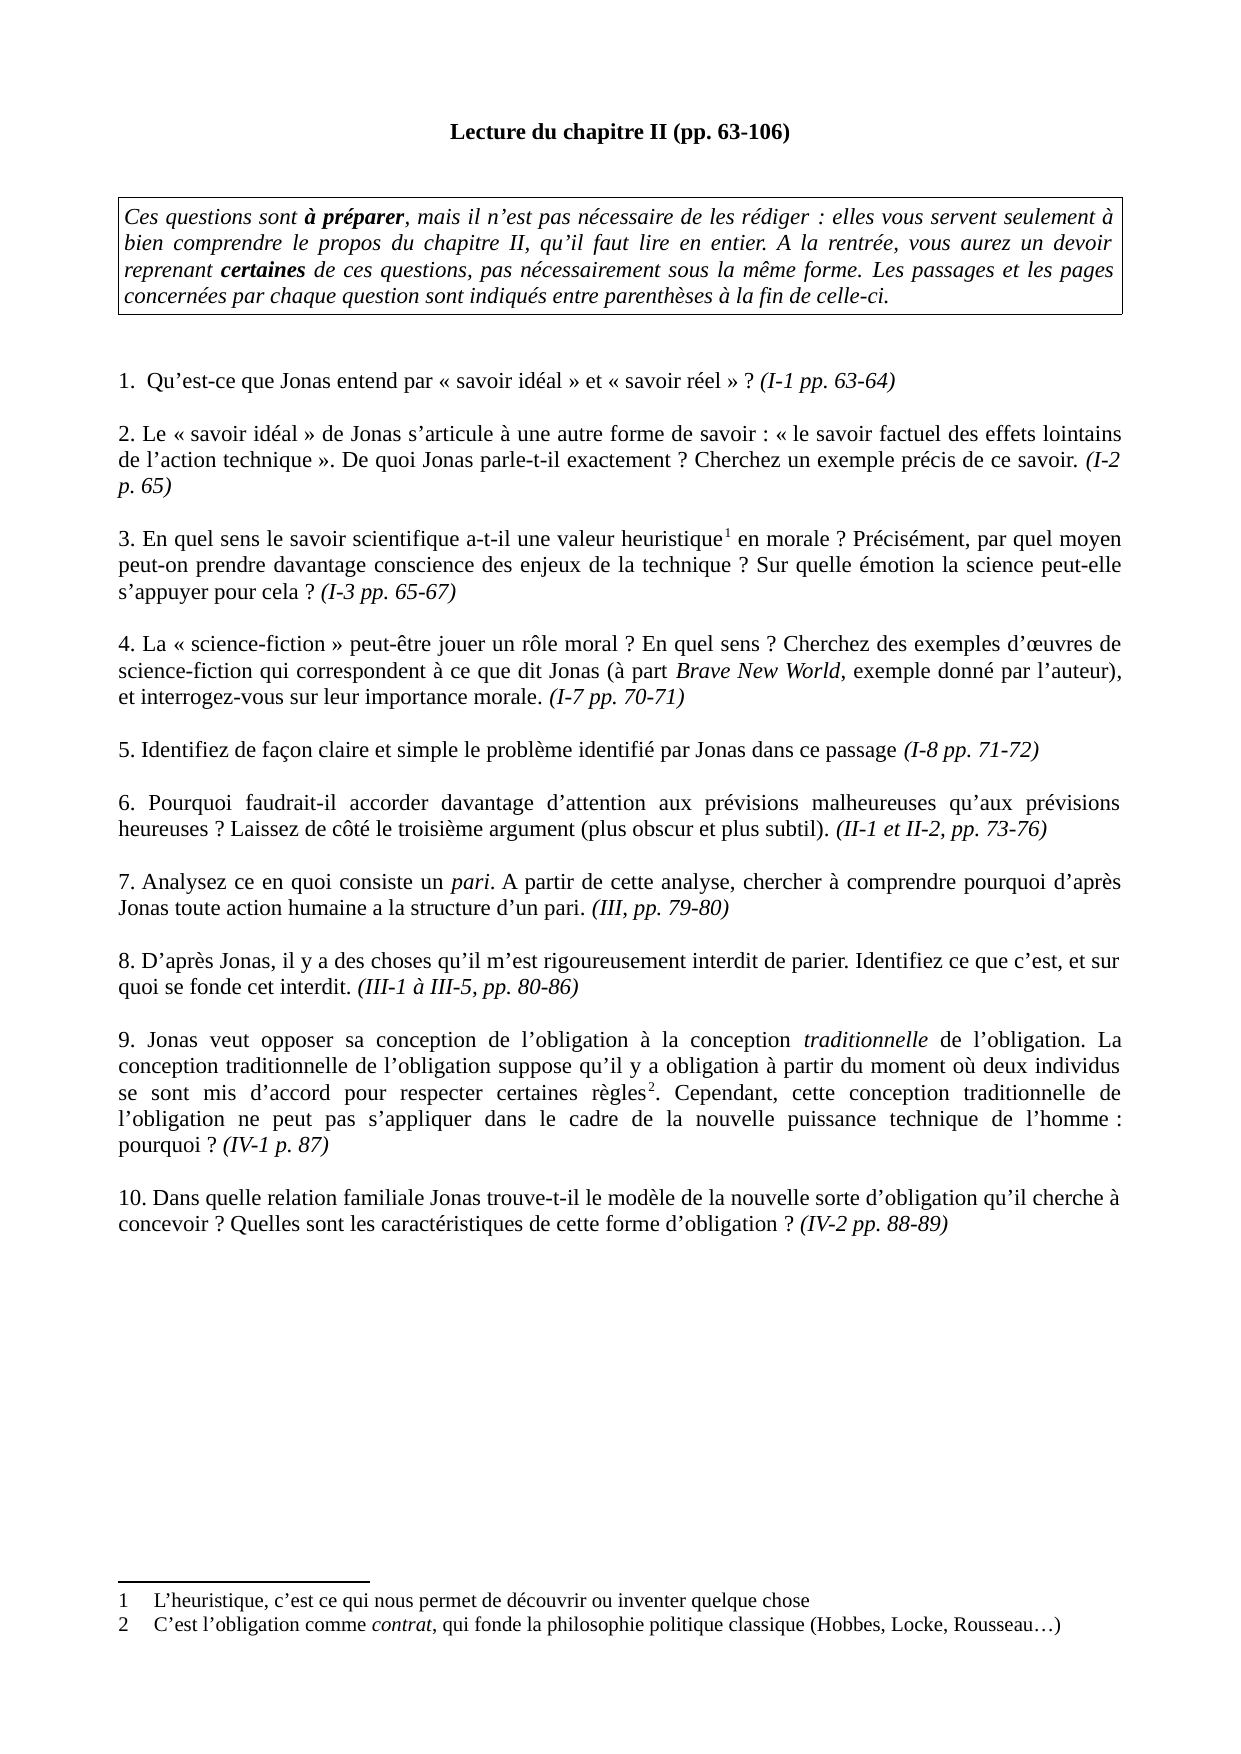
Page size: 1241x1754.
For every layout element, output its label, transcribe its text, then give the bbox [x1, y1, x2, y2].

text Lecture du chapitre II (pp. 63-106) [118, 118, 1122, 144]
text 10. Dans quelle relation familiale Jonas trouve-t-il le modèle de la nouvelle sorte d’obligation qu’il cherche à concevoir ? Quelles sont les caractéristiques de cette forme d’obligation ? (IV-2 pp. 88-89) [118, 1184, 1122, 1237]
table_header Ces questions sont à préparer, mais il n’est pas nécessaire de les rédiger : elles vous servent seulement à bien comprendre le propos du chapitre II, qu’il faut lire en entier. A la rentrée, vous aurez un devoir reprenant certaines de ces questions, pas nécessairement sous la même forme. Les passages et les pages concernées par chaque question sont indiqués entre parenthèses à la fin de celle-ci. [119, 198, 1122, 314]
text 1. Qu’est-ce que Jonas entend par « savoir idéal » et « savoir réel » ? (I-1 pp. 63-64) [118, 367, 1122, 393]
text 6. Pourquoi faudrait-il accorder davantage d’attention aux prévisions malheureuses qu’aux prévisions heureuses ? Laissez de côté le troisième argument (plus obscur et plus subtil). (II-1 et II-2, pp. 73-76) [118, 789, 1122, 841]
text 2. Le « savoir idéal » de Jonas s’articule à une autre forme de savoir : « le savoir factuel des effets lointains de l’action technique ». De quoi Jonas parle-t-il exactement ? Cherchez un exemple précis de ce savoir. (I-2 p. 65) [118, 420, 1122, 499]
text 4. La « science-fiction » peut-être jouer un rôle moral ? En quel sens ? Cherchez des exemples d’œuvres de science-fiction qui correspondent à ce que dit Jonas (à part Brave New World, exemple donné par l’auteur), et interrogez-vous sur leur importance morale. (I-7 pp. 70-71) [118, 631, 1122, 709]
text L’heuristique, c’est ce qui nous permet de découvrir ou inventer quelque chose [118, 1588, 1122, 1612]
text 7. Analysez ce en quoi consiste un pari. A partir de cette analyse, chercher à comprendre pourquoi d’après Jonas toute action humaine a la structure d’un pari. (III, pp. 79-80) [118, 868, 1122, 920]
text 8. D’après Jonas, il y a des choses qu’il m’est rigoureusement interdit de parier. Identifiez ce que c’est, et sur quoi se fonde cet interdit. (III-1 à III-5, pp. 80-86) [118, 947, 1122, 999]
text C’est l’obligation comme contrat, qui fonde la philosophie politique classique (Hobbes, Locke, Rousseau…) [118, 1612, 1122, 1636]
text 3. En quel sens le savoir scientifique a-t-il une valeur heuristique en morale ? Précisément, par quel moyen peut-on prendre davantage conscience des enjeux de la technique ? Sur quelle émotion la science peut-elle s’appuyer pour cela ? (I-3 pp. 65-67) [118, 525, 1122, 604]
text 5. Identifiez de façon claire et simple le problème identifié par Jonas dans ce passage (I-8 pp. 71-72) [118, 736, 1122, 762]
text 9. Jonas veut opposer sa conception de l’obligation à la conception traditionnelle de l’obligation. La conception traditionnelle de l’obligation suppose qu’il y a obligation à partir du moment où deux individus se sont mis d’accord pour respecter certaines règles. Cependant, cette conception traditionnelle de l’obligation ne peut pas s’appliquer dans le cadre de la nouvelle puissance technique de l’homme : pourquoi ? (IV-1 p. 87) [118, 1026, 1122, 1158]
